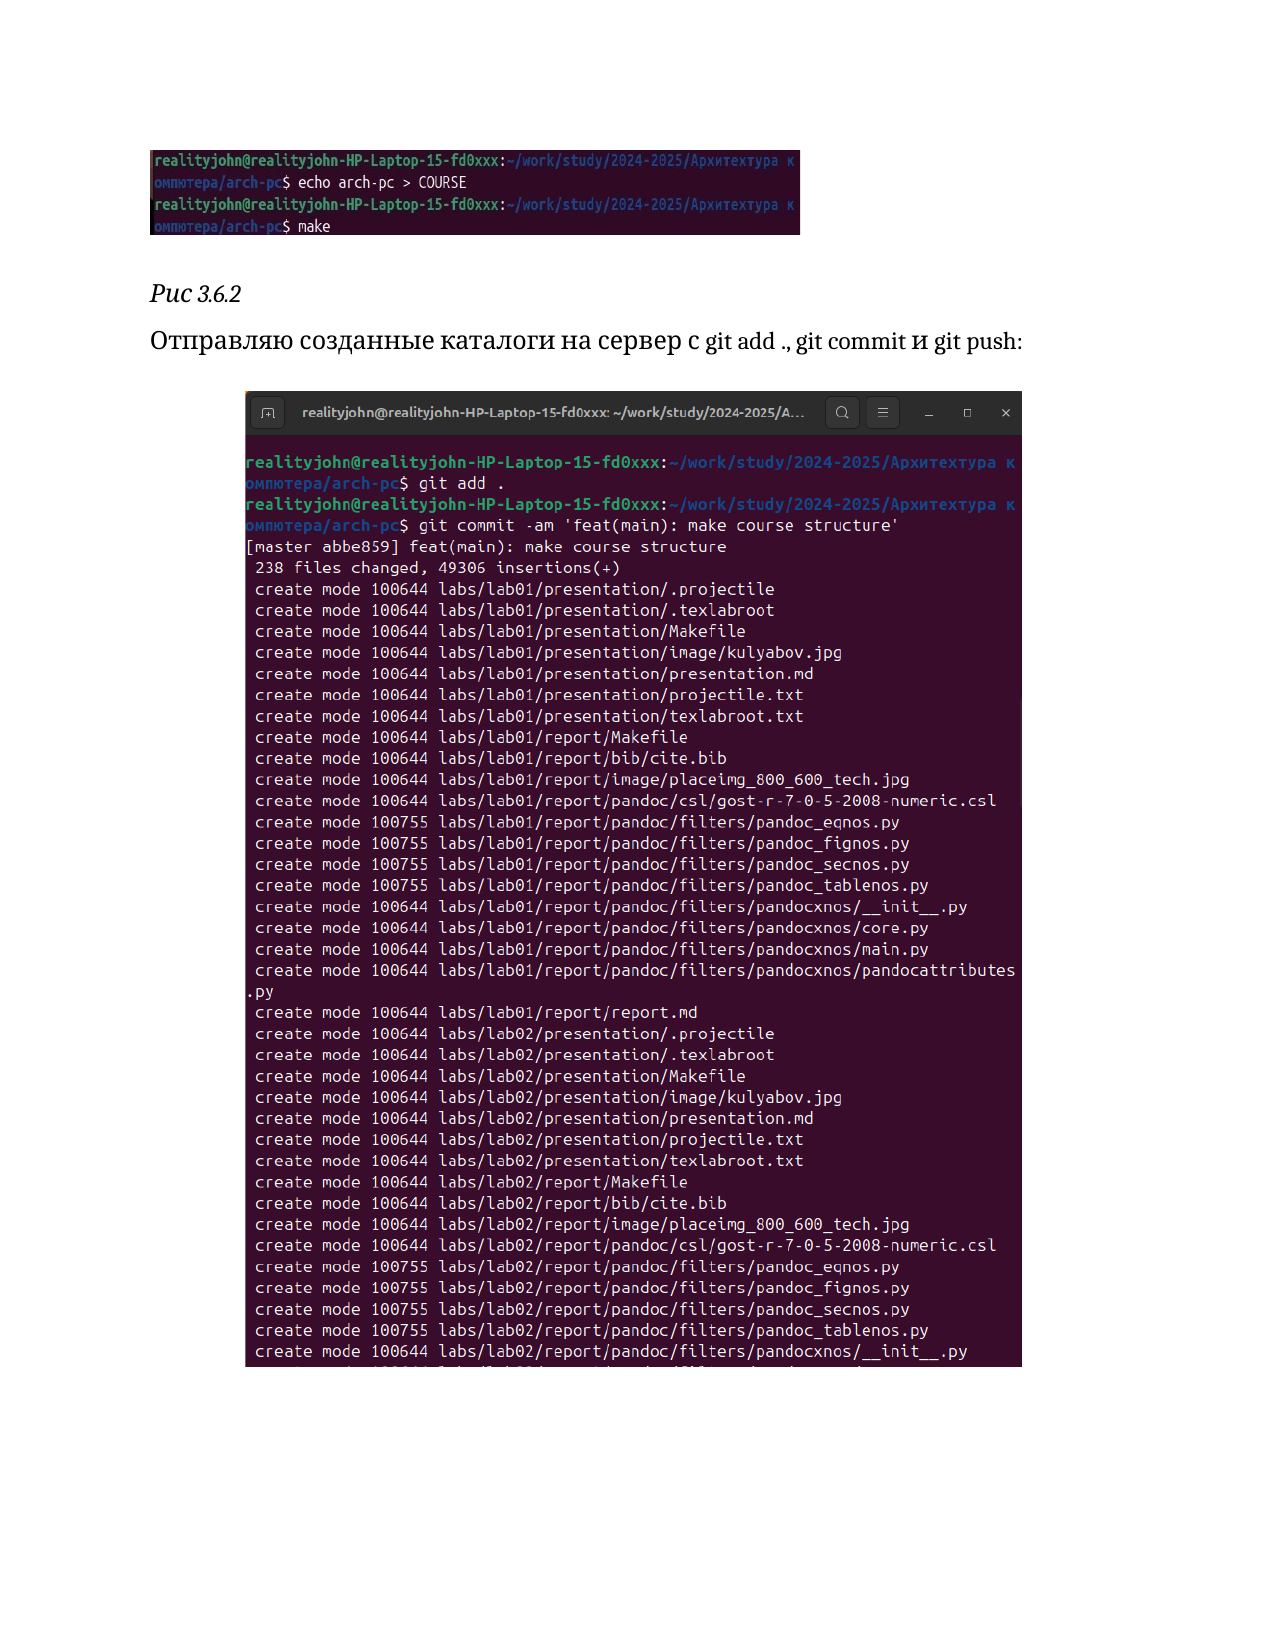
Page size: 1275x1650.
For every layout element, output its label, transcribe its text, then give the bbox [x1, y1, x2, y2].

text Отправляю созданные каталоги на сервер с git add ., git commit и git push: [149, 327, 1125, 356]
subtitle Рис 3.6.2 [149, 280, 1125, 309]
